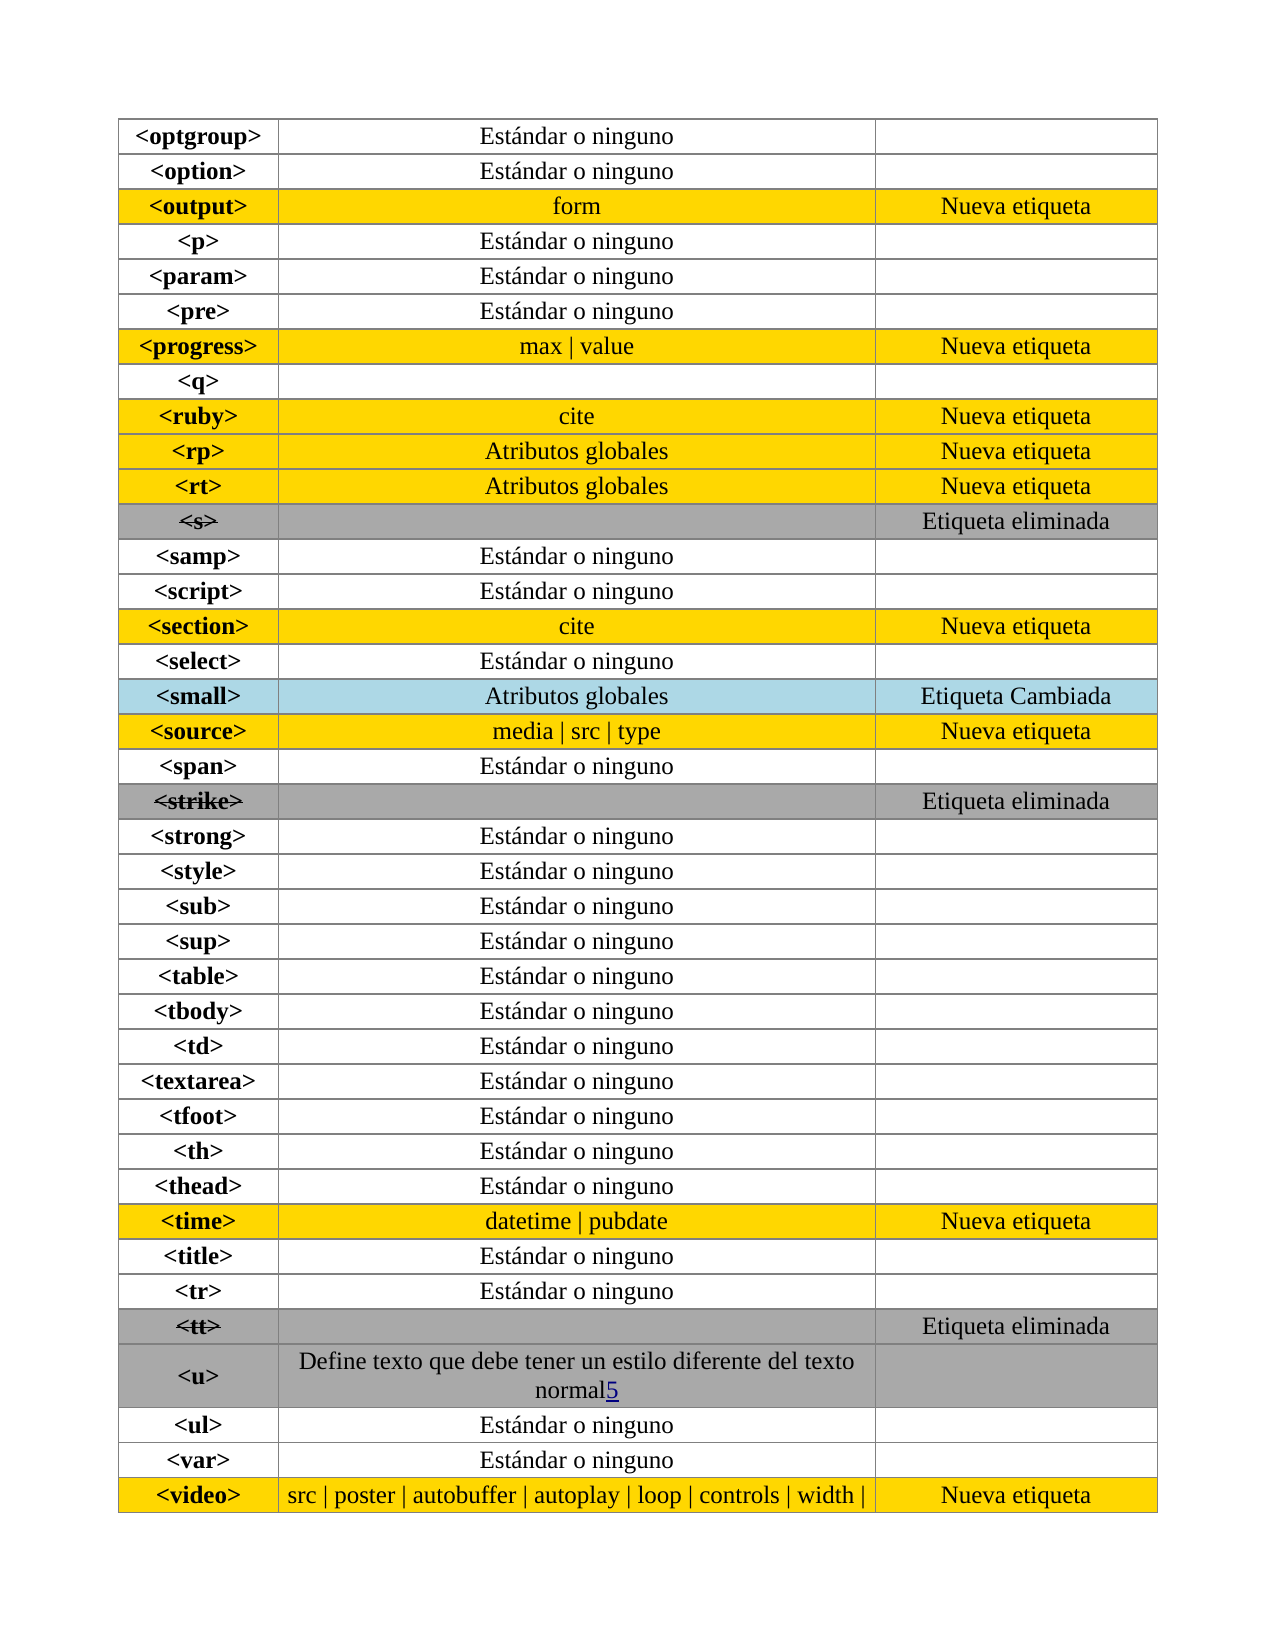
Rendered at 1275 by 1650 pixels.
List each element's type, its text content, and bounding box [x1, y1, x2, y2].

table_cell Estándar o ninguno [279, 925, 875, 958]
table_cell <tt> [119, 1310, 278, 1343]
table_cell [876, 1100, 1157, 1133]
table_cell Nueva etiqueta [876, 190, 1157, 223]
table_cell <u> [119, 1345, 278, 1407]
table_cell Estándar o ninguno [279, 1030, 875, 1063]
table_cell Estándar o ninguno [279, 1275, 875, 1308]
table_cell Estándar o ninguno [279, 1135, 875, 1168]
table_cell [876, 1408, 1157, 1442]
table_cell <section> [119, 610, 278, 643]
table_cell <video> [119, 1478, 278, 1512]
table_cell [876, 1345, 1157, 1407]
table_cell Estándar o ninguno [279, 575, 875, 608]
table_cell <pre> [119, 295, 278, 328]
table_cell datetime | pubdate [279, 1205, 875, 1238]
table_cell Estándar o ninguno [279, 1170, 875, 1203]
table_cell <output> [119, 190, 278, 223]
table_cell Atributos globales [279, 680, 875, 713]
table_cell Estándar o ninguno [279, 995, 875, 1028]
table_cell [876, 1135, 1157, 1168]
table_cell <style> [119, 855, 278, 888]
table_cell [876, 1170, 1157, 1203]
table_cell Nueva etiqueta [876, 610, 1157, 643]
table_cell [876, 1443, 1157, 1477]
table_cell <var> [119, 1443, 278, 1477]
table_cell [279, 785, 875, 818]
table_cell [876, 1030, 1157, 1063]
table_cell <rp> [119, 435, 278, 468]
table_cell <samp> [119, 540, 278, 573]
table_cell [876, 120, 1157, 153]
table_cell <ruby> [119, 400, 278, 433]
table_cell Nueva etiqueta [876, 400, 1157, 433]
table_cell <progress> [119, 330, 278, 363]
table_cell [876, 155, 1157, 188]
table_cell Estándar o ninguno [279, 960, 875, 993]
table_cell <textarea> [119, 1065, 278, 1098]
table_cell Estándar o ninguno [279, 260, 875, 293]
table_cell [876, 960, 1157, 993]
table_cell <select> [119, 645, 278, 678]
table_cell Etiqueta Cambiada [876, 680, 1157, 713]
table_cell <optgroup> [119, 120, 278, 153]
table_cell [876, 1240, 1157, 1273]
table_cell <thead> [119, 1170, 278, 1203]
table_cell max | value [279, 330, 875, 363]
table_cell Estándar o ninguno [279, 855, 875, 888]
table_cell Estándar o ninguno [279, 1240, 875, 1273]
table_cell Nueva etiqueta [876, 435, 1157, 468]
table_cell Estándar o ninguno [279, 540, 875, 573]
table_cell <td> [119, 1030, 278, 1063]
table_cell Atributos globales [279, 435, 875, 468]
table_cell Estándar o ninguno [279, 750, 875, 783]
table_cell <p> [119, 225, 278, 258]
table_cell Nueva etiqueta [876, 715, 1157, 748]
table_cell cite [279, 610, 875, 643]
table_cell [876, 1275, 1157, 1308]
table_cell [876, 820, 1157, 853]
table_cell Etiqueta eliminada [876, 1310, 1157, 1343]
table_cell Estándar o ninguno [279, 155, 875, 188]
table_cell cite [279, 400, 875, 433]
table_cell <s> [119, 505, 278, 538]
table_cell [876, 890, 1157, 923]
table_cell Estándar o ninguno [279, 820, 875, 853]
table_cell src | poster | autobuffer | autoplay | loop | controls | width | [279, 1478, 875, 1512]
table_cell <rt> [119, 470, 278, 503]
table_cell [876, 1065, 1157, 1098]
table_cell Etiqueta eliminada [876, 785, 1157, 818]
table_cell Estándar o ninguno [279, 645, 875, 678]
table_cell [876, 260, 1157, 293]
table_cell Define texto que debe tener un estilo diferente del texto normal5 [279, 1345, 875, 1407]
table_cell [876, 365, 1157, 398]
table_cell <source> [119, 715, 278, 748]
table_cell [876, 855, 1157, 888]
table_cell Estándar o ninguno [279, 1065, 875, 1098]
table_cell <script> [119, 575, 278, 608]
table_cell [876, 225, 1157, 258]
table_cell Nueva etiqueta [876, 1478, 1157, 1512]
table_cell [279, 365, 875, 398]
table_cell <ul> [119, 1408, 278, 1442]
table_cell Estándar o ninguno [279, 1443, 875, 1477]
table_cell <span> [119, 750, 278, 783]
table_cell Estándar o ninguno [279, 1100, 875, 1133]
table_cell <strike> [119, 785, 278, 818]
table_cell <sub> [119, 890, 278, 923]
table_cell [876, 540, 1157, 573]
table_cell <tfoot> [119, 1100, 278, 1133]
table_cell <small> [119, 680, 278, 713]
table_cell Estándar o ninguno [279, 890, 875, 923]
table_cell media | src | type [279, 715, 875, 748]
table_cell <th> [119, 1135, 278, 1168]
table_cell Estándar o ninguno [279, 225, 875, 258]
table_cell [876, 575, 1157, 608]
table_cell Estándar o ninguno [279, 120, 875, 153]
table_cell <q> [119, 365, 278, 398]
table_cell [876, 995, 1157, 1028]
table_cell Nueva etiqueta [876, 1205, 1157, 1238]
table_cell <option> [119, 155, 278, 188]
table_cell <table> [119, 960, 278, 993]
table_cell <title> [119, 1240, 278, 1273]
table_cell <param> [119, 260, 278, 293]
table_cell <tbody> [119, 995, 278, 1028]
table_cell [279, 1310, 875, 1343]
table_cell Etiqueta eliminada [876, 505, 1157, 538]
table_cell <time> [119, 1205, 278, 1238]
table_cell Nueva etiqueta [876, 330, 1157, 363]
table_cell <strong> [119, 820, 278, 853]
table_cell [876, 295, 1157, 328]
table_cell <tr> [119, 1275, 278, 1308]
table_cell [876, 645, 1157, 678]
table_cell Estándar o ninguno [279, 295, 875, 328]
table_cell [876, 750, 1157, 783]
table_cell <sup> [119, 925, 278, 958]
table_cell form [279, 190, 875, 223]
table_cell [279, 505, 875, 538]
table_cell Estándar o ninguno [279, 1408, 875, 1442]
table_cell [876, 925, 1157, 958]
table_cell Atributos globales [279, 470, 875, 503]
table_cell Nueva etiqueta [876, 470, 1157, 503]
